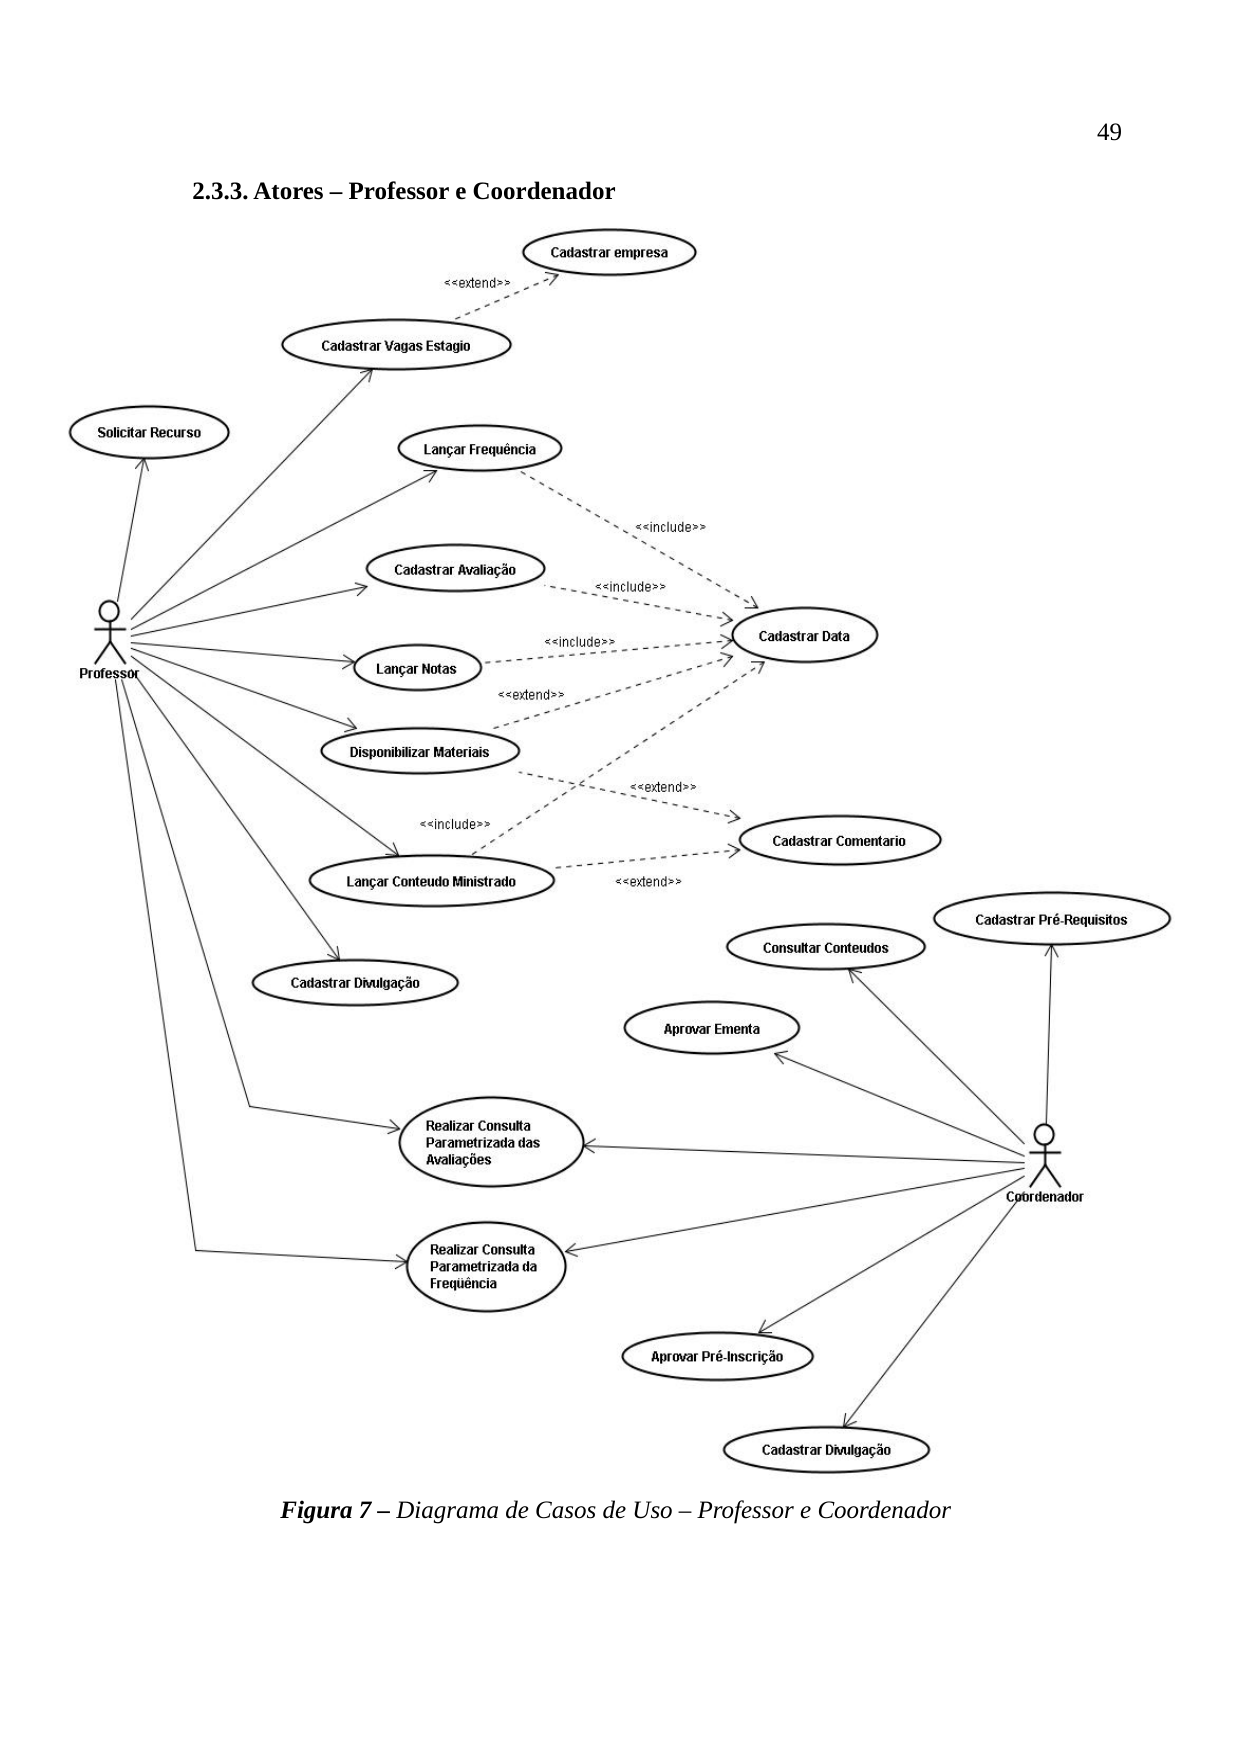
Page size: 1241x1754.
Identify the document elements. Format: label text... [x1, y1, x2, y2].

picture [59, 218, 1181, 1483]
text 2.3.3. Atores – Professor e Coordenador [118, 177, 1122, 205]
text Figura 7 – Diagrama de Casos de Uso – Professor e Coordenador [118, 1483, 1122, 1524]
